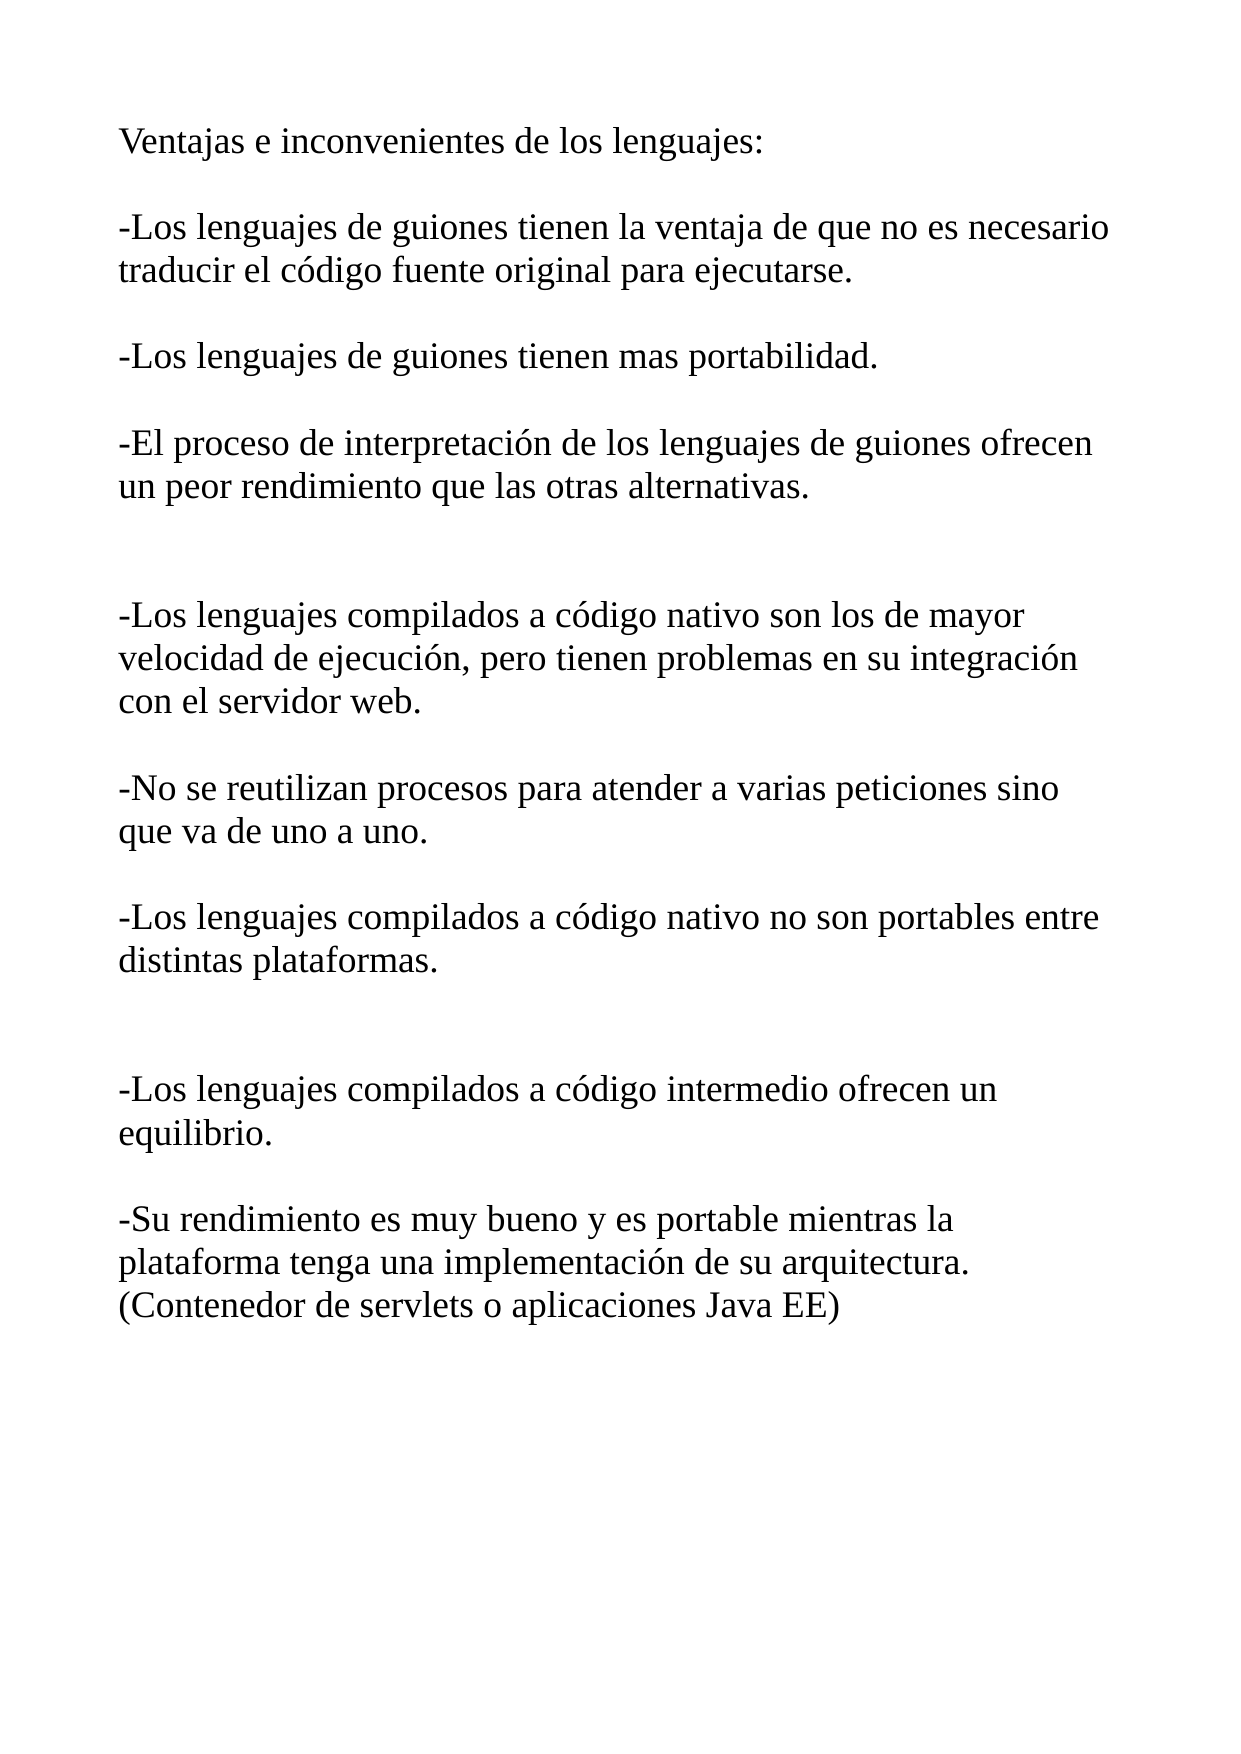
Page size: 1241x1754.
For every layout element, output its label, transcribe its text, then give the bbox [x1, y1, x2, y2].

text -Los lenguajes compilados a código nativo son los de mayor velocidad de ejecución, pero tienen problemas en su integración con el servidor web. [118, 592, 1122, 722]
text -Los lenguajes de guiones tienen mas portabilidad. [118, 334, 1122, 377]
text -El proceso de interpretación de los lenguajes de guiones ofrecen un peor rendimiento que las otras alternativas. [118, 420, 1122, 506]
text -Los lenguajes compilados a código nativo no son portables entre distintas plataformas. [118, 894, 1122, 981]
text -Los lenguajes compilados a código intermedio ofrecen un equilibrio. [118, 1067, 1122, 1153]
text -Su rendimiento es muy bueno y es portable mientras la plataforma tenga una implementación de su arquitectura.(Contenedor de servlets o aplicaciones Java EE) [118, 1196, 1122, 1326]
text Ventajas e inconvenientes de los lenguajes: [118, 118, 1122, 161]
text -No se reutilizan procesos para atender a varias peticiones sino que va de uno a uno. [118, 765, 1122, 851]
text -Los lenguajes de guiones tienen la ventaja de que no es necesario traducir el código fuente original para ejecutarse. [118, 204, 1122, 291]
